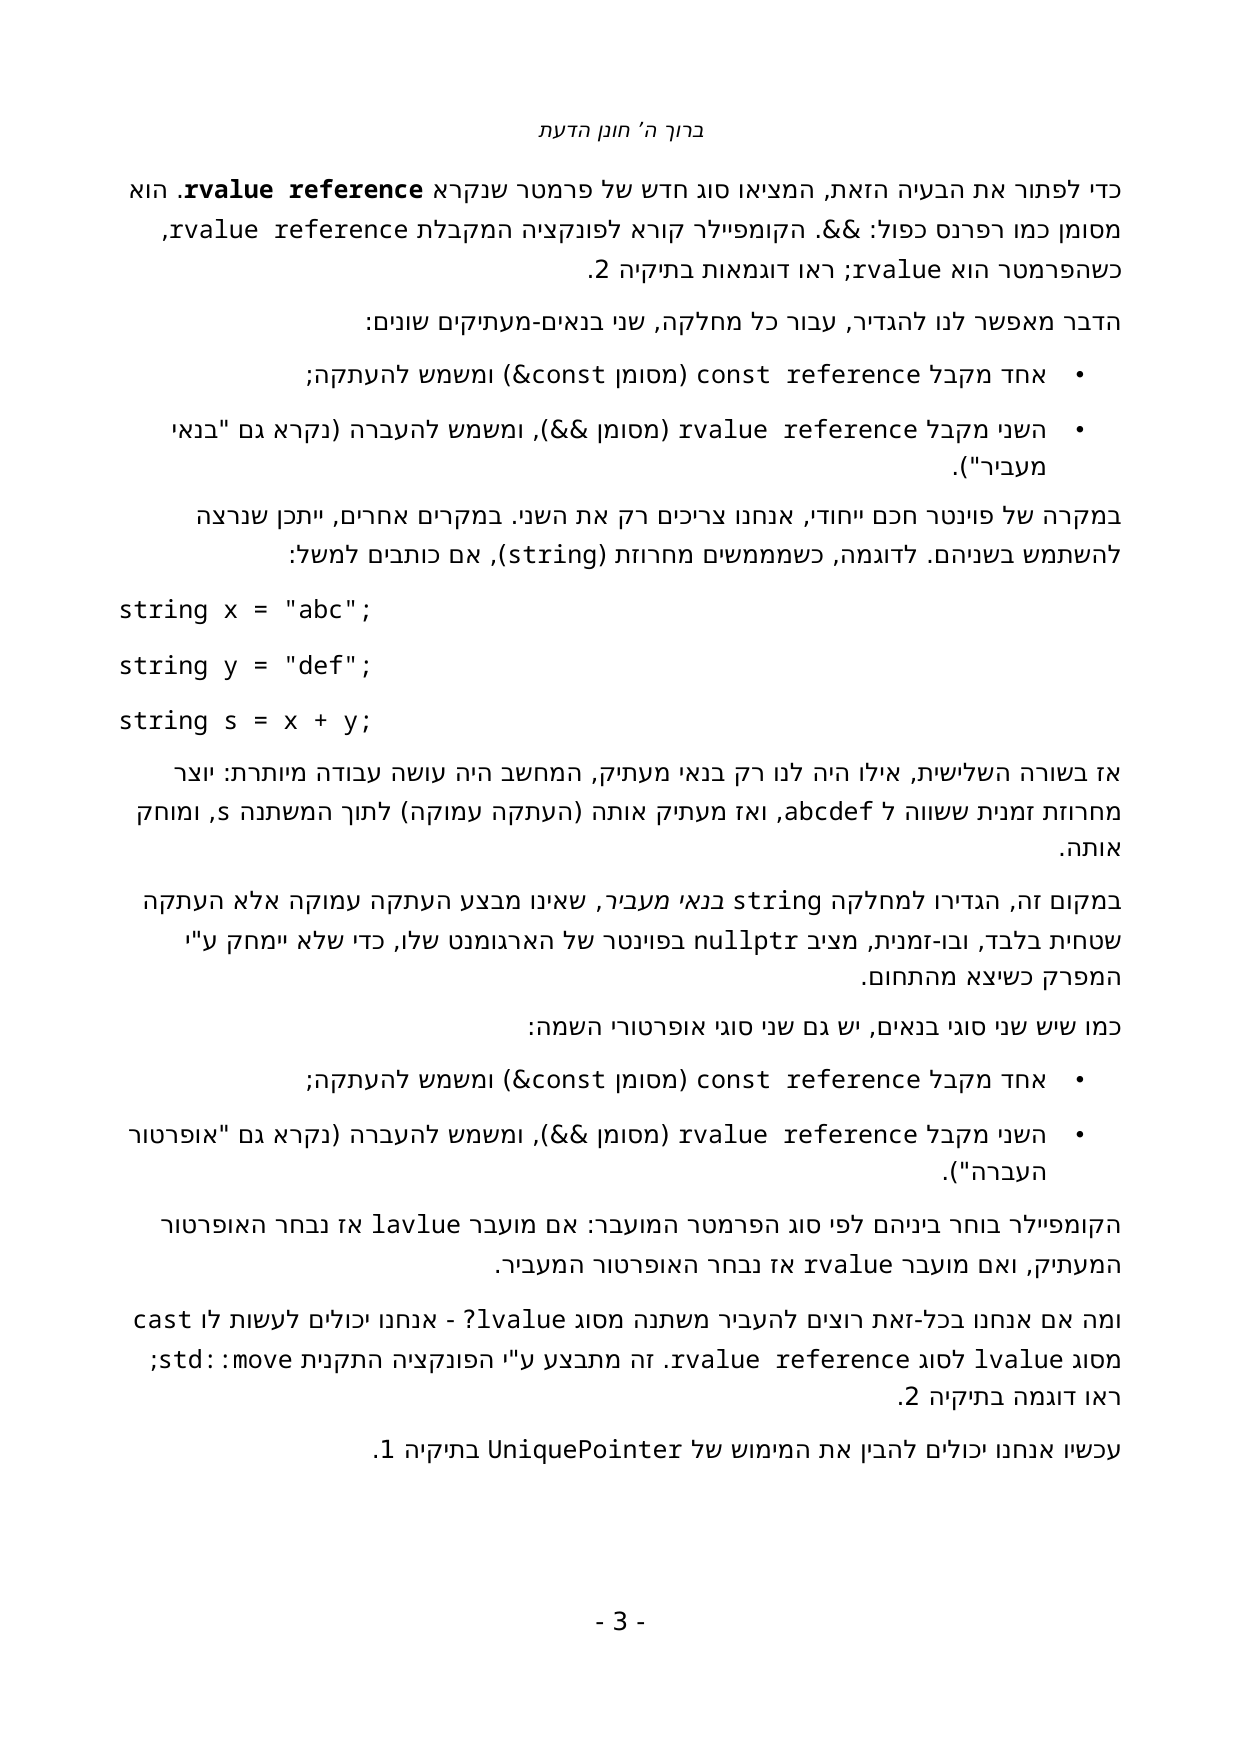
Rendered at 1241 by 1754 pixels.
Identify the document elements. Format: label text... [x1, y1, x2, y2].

text כמו שיש שני סוגי בנאים, יש גם שני סוגי אופרטורי השמה: [118, 1012, 1122, 1041]
text string y = "def"; [118, 647, 1122, 681]
list אחד מקבל const reference (מסומן const&) ומשמש להעתקה; [118, 1062, 1084, 1096]
text ומה אם אנחנו בכל-זאת רוצים להעביר משתנה מסוג lvalue? - אנחנו יכולים לעשות לו cast מסוג lvalue לסוג rvalue reference. זה מתבצע ע"י הפונקציה התקנית std::move; ראו דוגמה בתיקיה 2. [118, 1302, 1122, 1411]
list השני מקבל rvalue reference (מסומן &&), ומשמש להעברה (נקרא גם "בנאי מעביר"). [118, 412, 1084, 481]
list אחד מקבל const reference (מסומן const&) ומשמש להעתקה; [118, 357, 1084, 391]
text אז בשורה השלישית, אילו היה לנו רק בנאי מעתיק, המחשב היה עושה עבודה מיותרת: יוצר מחרוזת זמנית ששווה ל abcdef, ואז מעתיק אותה (העתקה עמוקה) לתוך המשתנה s, ומוחק אותה. [118, 758, 1122, 862]
text כדי לפתור את הבעיה הזאת, המציאו סוג חדש של פרמטר שנקרא rvalue reference. הוא מסומן כמו רפרנס כפול: &&. הקומפיילר קורא לפונקציה המקבלת rvalue reference, כשהפרמטר הוא rvalue; ראו דוגמאות בתיקיה 2. [118, 172, 1122, 286]
text במקום זה, הגדירו למחלקה string בנאי מעביר, שאינו מבצע העתקה עמוקה אלא העתקה שטחית בלבד, ובו-זמנית, מציב nullptr בפוינטר של הארגומנט שלו, כדי שלא יימחק ע"י המפרק כשיצא מהתחום. [118, 883, 1122, 992]
text הדבר מאפשר לנו להגדיר, עבור כל מחלקה, שני בנאים-מעתיקים שונים: [118, 307, 1122, 336]
text הקומפיילר בוחר ביניהם לפי סוג הפרמטר המועבר: אם מועבר lavlue אז נבחר האופרטור המעתיק, ואם מועבר rvalue אז נבחר האופרטור המעביר. [118, 1207, 1122, 1281]
text string s = x + y; [118, 703, 1122, 737]
text string x = "abc"; [118, 592, 1122, 626]
text במקרה של פוינטר חכם ייחודי, אנחנו צריכים רק את השני. במקרים אחרים, ייתכן שנרצה להשתמש בשניהם. לדוגמה, כשמממשים מחרוזת (string), אם כותבים למשל: [118, 502, 1122, 571]
text עכשיו אנחנו יכולים להבין את המימוש של UniquePointer בתיקיה 1. [118, 1431, 1122, 1465]
list השני מקבל rvalue reference (מסומן &&), ומשמש להעברה (נקרא גם "אופרטור העברה"). [118, 1117, 1084, 1186]
